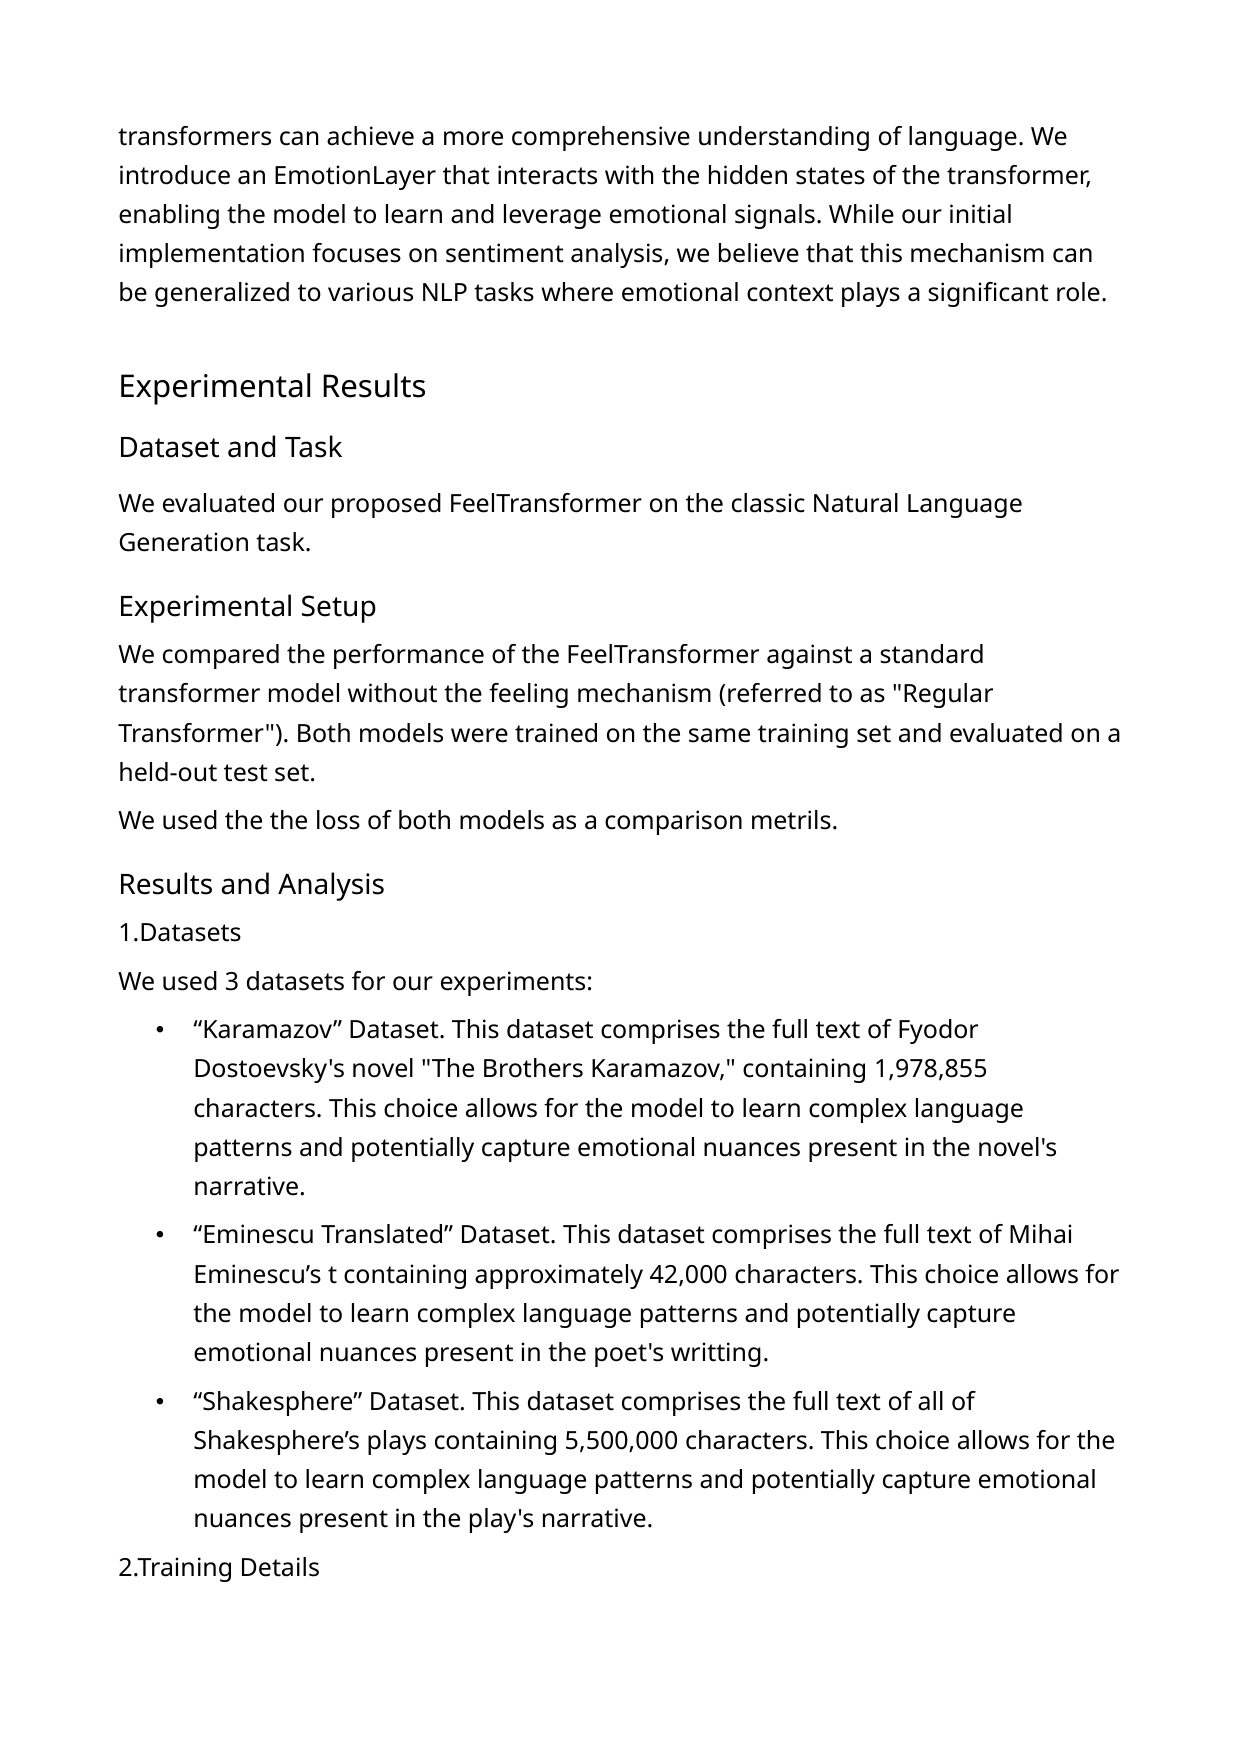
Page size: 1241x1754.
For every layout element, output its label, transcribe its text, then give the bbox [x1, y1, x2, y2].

text We compared the performance of the FeelTransformer against a standard transformer model without the feeling mechanism (referred to as "Regular Transformer"). Both models were trained on the same training set and evaluated on a held-out test set. [118, 637, 1122, 788]
subtitle Results and Analysis [118, 864, 1122, 902]
text We used the the loss of both models as a comparison metrils. [118, 803, 1122, 837]
list “Shakesphere” Dataset. This dataset comprises the full text of all of Shakesphere’s plays containing 5,500,000 characters. This choice allows for the model to learn complex language patterns and potentially capture emotional nuances present in the play's narrative. [156, 1383, 1122, 1535]
text transformers can achieve a more comprehensive understanding of language. We introduce an EmotionLayer that interacts with the hidden states of the transformer, enabling the model to learn and leverage emotional signals. While our initial implementation focuses on sentiment analysis, we believe that this mechanism can be generalized to various NLP tasks where emotional context plays a significant role. [118, 118, 1122, 309]
list “Eminescu Translated” Dataset. This dataset comprises the full text of Mihai Eminescu’s t containing approximately 42,000 characters. This choice allows for the model to learn complex language patterns and potentially capture emotional nuances present in the poet's writting. [156, 1217, 1122, 1369]
list “Karamazov” Dataset. This dataset comprises the full text of Fyodor Dostoevsky's novel "The Brothers Karamazov," containing 1,978,855 characters. This choice allows for the model to learn complex language patterns and potentially capture emotional nuances present in the novel's narrative. [156, 1012, 1122, 1203]
text We evaluated our proposed FeelTransformer on the classic Natural Language Generation task. [118, 486, 1122, 559]
text 2.Training Details [118, 1549, 1122, 1583]
text Experimental Results [118, 323, 1122, 406]
subtitle Experimental Setup [118, 586, 1122, 624]
text Dataset and Task [118, 427, 1122, 466]
text We used 3 datasets for our experiments: [118, 963, 1122, 997]
text 1.Datasets [118, 915, 1122, 949]
